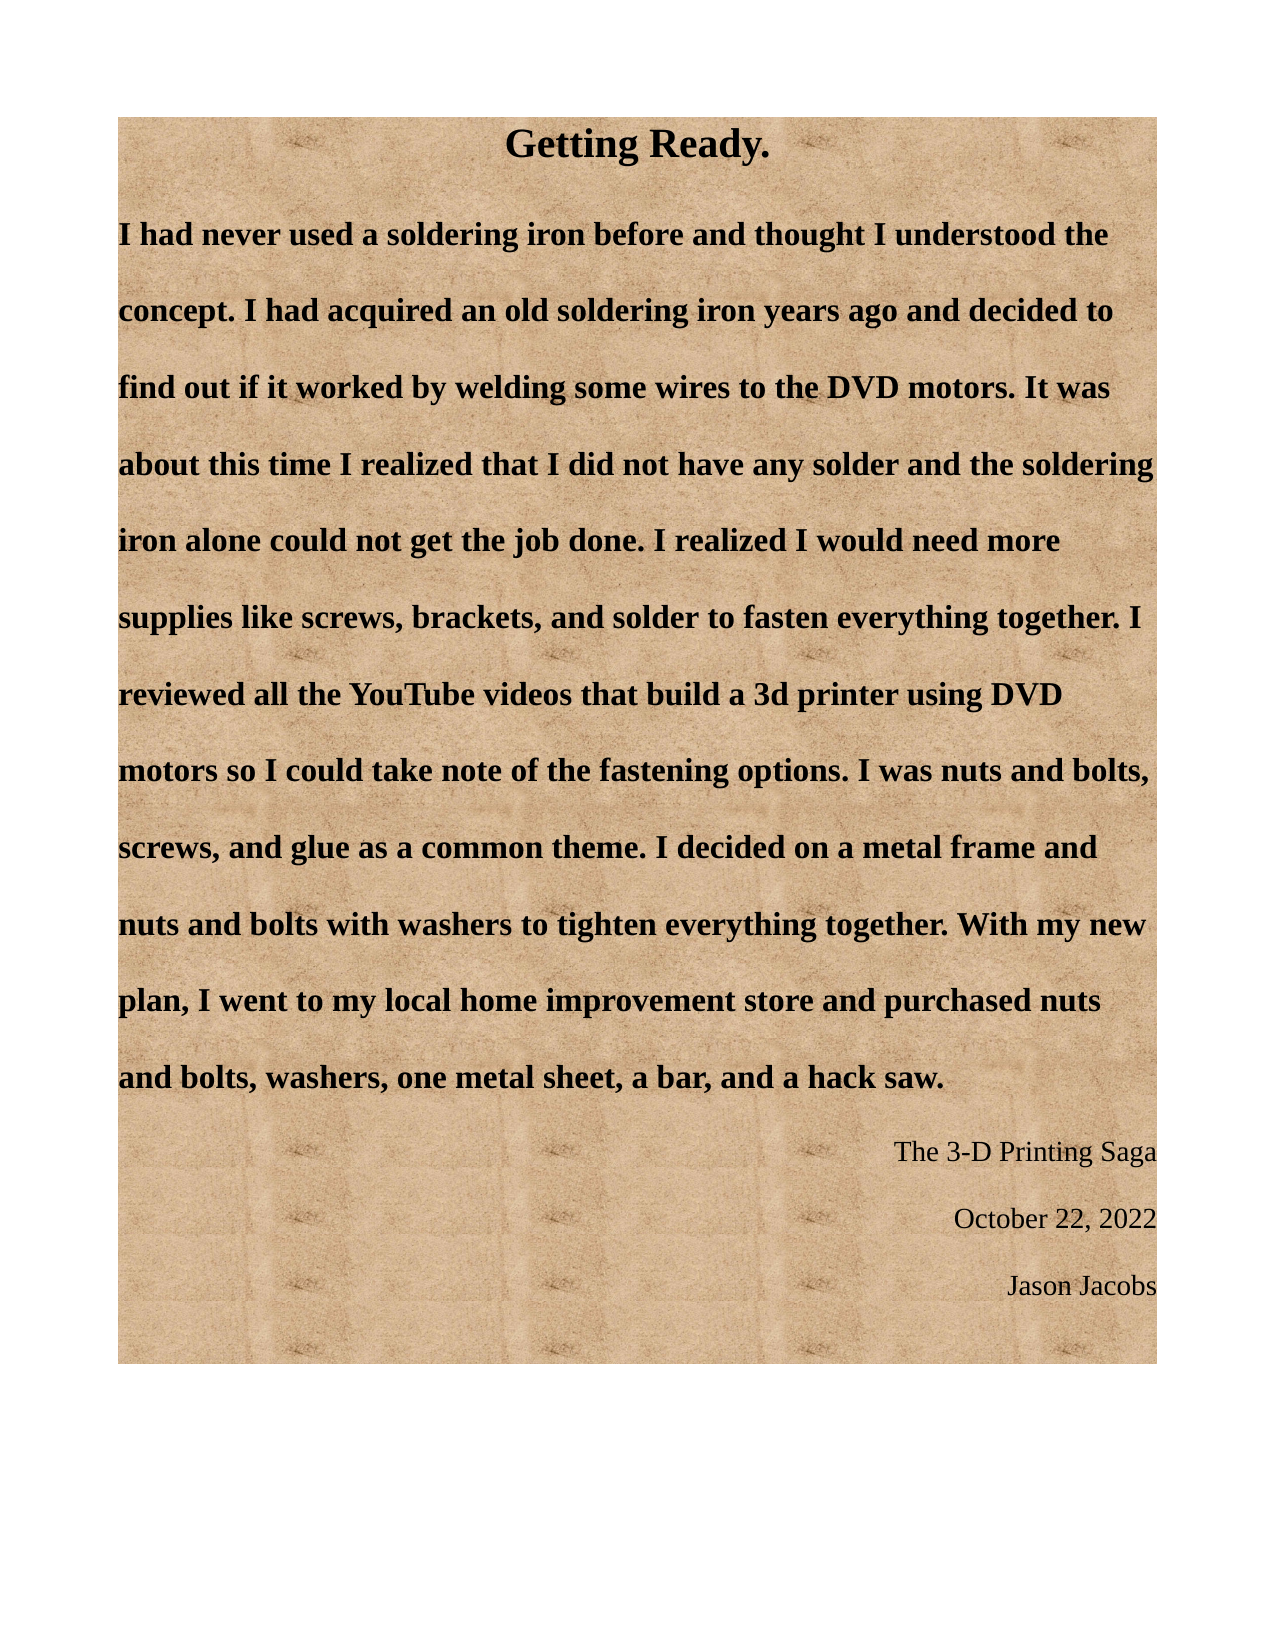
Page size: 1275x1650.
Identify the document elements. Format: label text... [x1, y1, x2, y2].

text I had never used a soldering iron before and thought I understood the concept. I had acquired an old soldering iron years ago and decided to find out if it worked by welding some wires to the DVD motors. It was about this time I realized that I did not have any solder and the soldering iron alone could not get the job done. I realized I would need more supplies like screws, brackets, and solder to fasten everything together. I reviewed all the YouTube videos that build a 3d printer using DVD motors so I could take note of the fastening options. I was nuts and bolts, screws, and glue as a common theme. I decided on a metal frame and nuts and bolts with washers to tighten everything together. With my new plan, I went to my local home improvement store and purchased nuts and bolts, washers, one metal sheet, a bar, and a hack saw. [118, 214, 1157, 1096]
text Getting Ready. [118, 118, 1157, 166]
picture [118, 1335, 1157, 1364]
text October 22, 2022 [118, 1201, 1157, 1234]
text Jason Jacobs [118, 1268, 1157, 1302]
text The 3-D Printing Saga [118, 1134, 1157, 1167]
